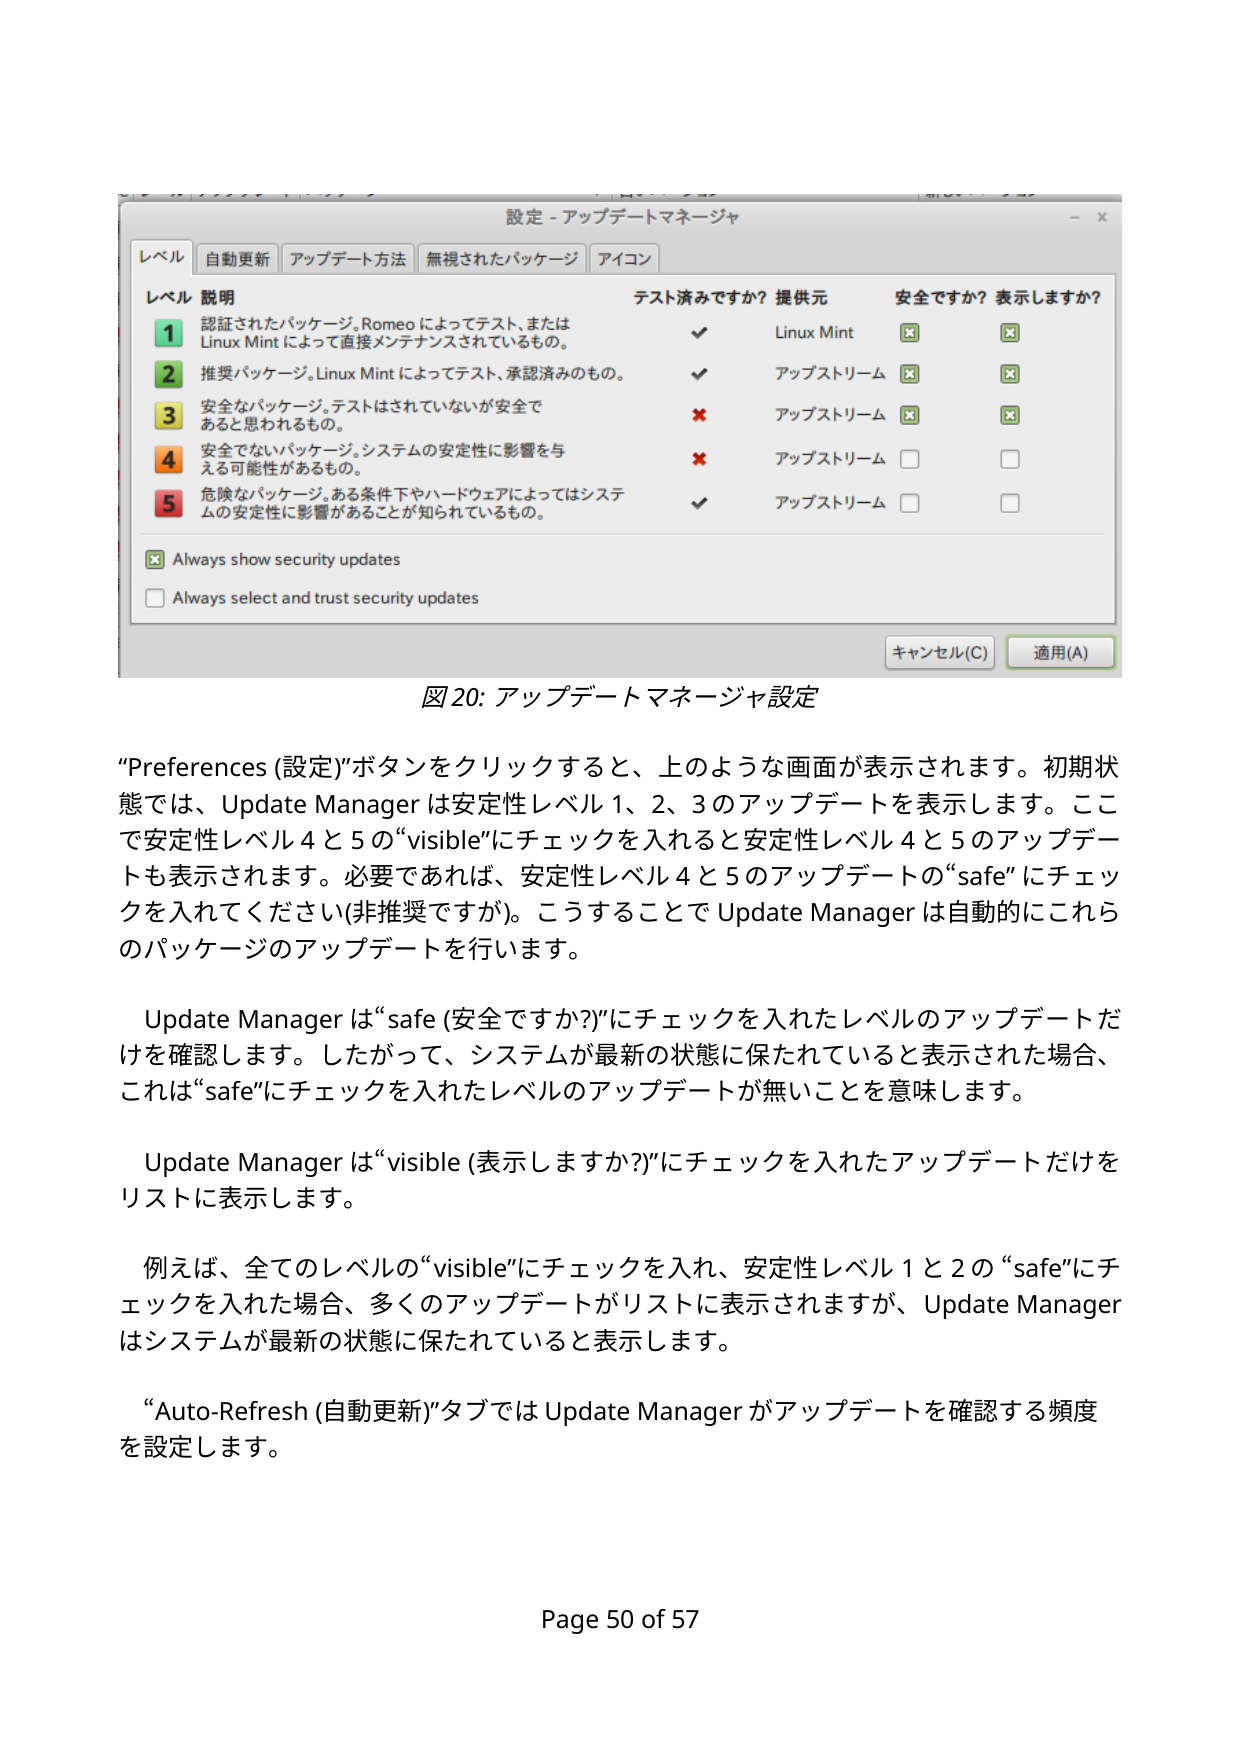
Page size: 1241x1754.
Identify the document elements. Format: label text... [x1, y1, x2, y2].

text “Auto-Refresh (自動更新)”タブではUpdate Managerがアップデートを確認する頻度を設定します。 [118, 1392, 1122, 1464]
text “Preferences (設定)”ボタンをクリックすると、上のような画面が表示されます。初期状態では、Update Managerは安定性レベル1、2、3のアップデートを表示します。ここで安定性レベル4と5の“visible”にチェックを入れると安定性レベル4と5のアップデートも表示されます。必要であれば、安定性レベル4と5のアップデートの“safe” にチェックを入れてください(非推奨ですが)。こうすることでUpdate Managerは自動的にこれらのパッケージのアップデートを行います。 [118, 748, 1122, 965]
text Update Managerは“visible (表示しますか?)”にチェックを入れたアップデートだけをリストに表示します。 [118, 1142, 1122, 1215]
text Update Managerは“safe (安全ですか?)”にチェックを入れたレベルのアップデートだけを確認します。したがって、システムが最新の状態に保たれていると表示された場合、これは“safe”にチェックを入れたレベルのアップデートが無いことを意味します。 [118, 999, 1122, 1108]
picture [118, 194, 1123, 678]
text 図 20: アップデートマネージャ設定 [118, 678, 1122, 714]
text 例えば、全てのレベルの“visible”にチェックを入れ、安定性レベル1と2の “safe”にチェックを入れた場合、多くのアップデートがリストに表示されますが、Update Managerはシステムが最新の状態に保たれていると表示します。 [118, 1249, 1122, 1357]
